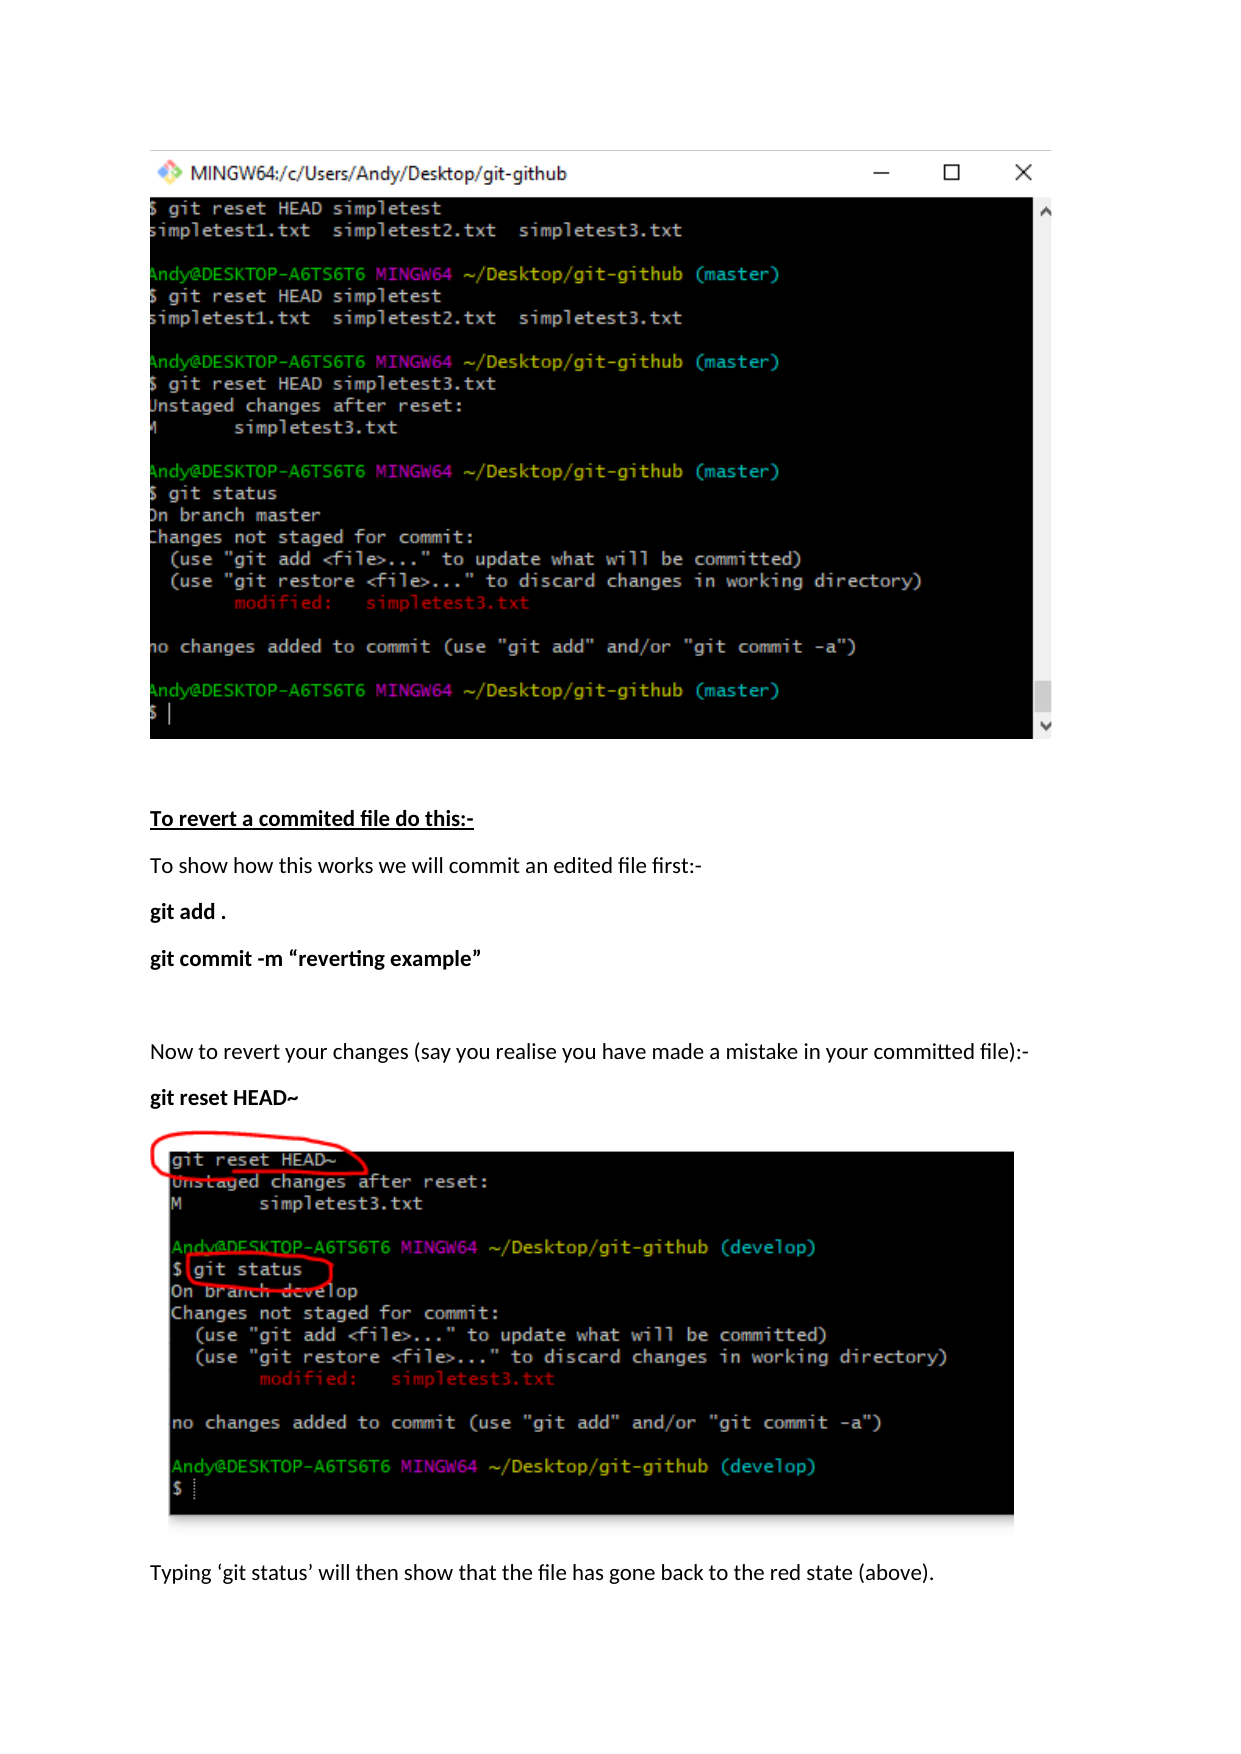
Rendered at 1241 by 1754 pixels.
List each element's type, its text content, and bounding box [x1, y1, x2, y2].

text git commit -m “reverting example” [150, 944, 1090, 972]
text git reset HEAD~ [150, 1083, 1090, 1112]
text git add . [150, 897, 1090, 925]
text To revert a commited file do this:- [150, 804, 1090, 832]
text To show how this works we will commit an edited file first:- [150, 851, 1090, 879]
text Typing ‘git status’ will then show that the file has gone back to the red state (above). [150, 1558, 1090, 1586]
text Now to revert your changes (say you realise you have made a mistake in your committed file):- [150, 1037, 1090, 1065]
